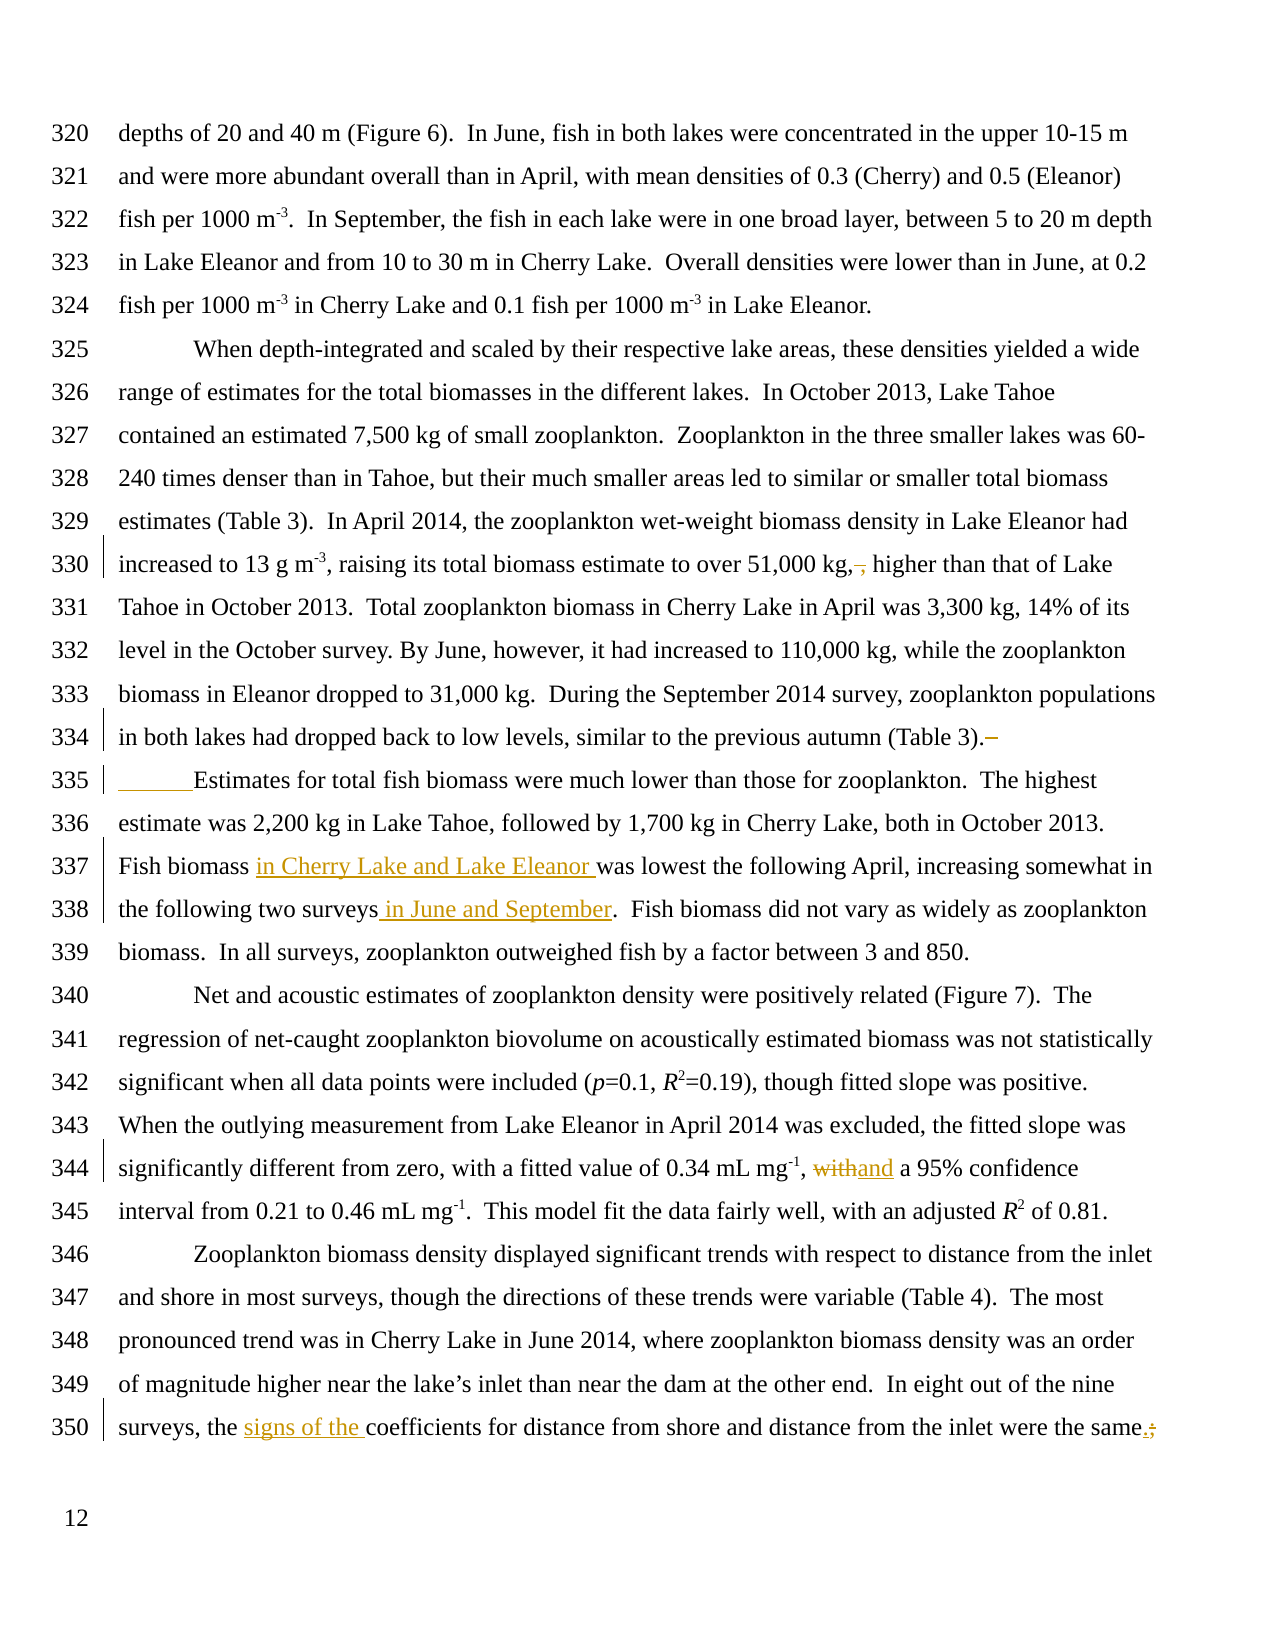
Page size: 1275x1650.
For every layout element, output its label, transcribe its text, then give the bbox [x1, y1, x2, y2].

text Net and acoustic estimates of zooplankton density were positively related (Figure 7). The regression of net-caught zooplankton biovolume on acoustically estimated biomass was not statistically significant when all data points were included (p=0.1, R2=0.19), though fitted slope was positive. When the outlying measurement from Lake Eleanor in April 2014 was excluded, the fitted slope was significantly different from zero, with a fitted value of 0.34 mL mg-1, and a 95% confidence interval from 0.21 to 0.46 mL mg-1. This model fit the data fairly well, with an adjusted R2 of 0.81. [118, 981, 1157, 1225]
text depths of 20 and 40 m (Figure 6). In June, fish in both lakes were concentrated in the upper 10-15 m and were more abundant overall than in April, with mean densities of 0.3 (Cherry) and 0.5 (Eleanor) fish per 1000 m-3. In September, the fish in each lake were in one broad layer, between 5 to 20 m depth in Lake Eleanor and from 10 to 30 m in Cherry Lake. Overall densities were lower than in June, at 0.2 fish per 1000 m-3 in Cherry Lake and 0.1 fish per 1000 m-3 in Lake Eleanor. [118, 118, 1157, 319]
text Zooplankton biomass density displayed significant trends with respect to distance from the inlet and shore in most surveys, though the directions of these trends were variable (Table 4). The most pronounced trend was in Cherry Lake in June 2014, where zooplankton biomass density was an order of magnitude higher near the lake’s inlet than near the dam at the other end. In eight out of the nine surveys, the signs of the coefficients for distance from shore and distance from the inlet were the same. The single survey in Independence Lake was the exception, with biomass density increasing closer to the inlet and decreasing closer to shore. In three of the four surveys in Cherry Lake, zooplankton density increased towards the shore and inlet. In Lake Eleanor, the reverse was true: three out of four surveys showed zooplankton density higher away from shore and the inlet (Table 4). These spatial regressions explained a low-to-moderate amount of the variability in th data, with R2 values ranging from approximately zero in Lake Eleanor in October 2013, to 0.63 in Cherry Lake in June 2014 (Table 4). [118, 1239, 1157, 1441]
text Estimates for total fish biomass were much lower than those for zooplankton. The highest estimate was 2,200 kg in Lake Tahoe, followed by 1,700 kg in Cherry Lake, both in October 2013. Fish biomass in Cherry Lake and Lake Eleanor was lowest the following April, increasing somewhat in the following two surveys in June and September. Fish biomass did not vary as widely as zooplankton biomass. In all surveys, zooplankton outweighed fish by a factor between 3 and 850. [118, 765, 1157, 966]
text When depth-integrated and scaled by their respective lake areas, these densities yielded a wide range of estimates for the total biomasses in the different lakes. In October 2013, Lake Tahoe contained an estimated 7,500 kg of small zooplankton. Zooplankton in the three smaller lakes was 60-240 times denser than in Tahoe, but their much smaller areas led to similar or smaller total biomass estimates (Table 3). In April 2014, the zooplankton wet-weight biomass density in Lake Eleanor had increased to 13 g m-3, raising its total biomass estimate to over 51,000 kg, higher than that of Lake Tahoe in October 2013. Total zooplankton biomass in Cherry Lake in April was 3,300 kg, 14% of its level in the October survey. By June, however, it had increased to 110,000 kg, while the zooplankton biomass in Eleanor dropped to 31,000 kg. During the September 2014 survey, zooplankton populations in both lakes had dropped back to low levels, similar to the previous autumn (Table 3). [118, 334, 1157, 751]
